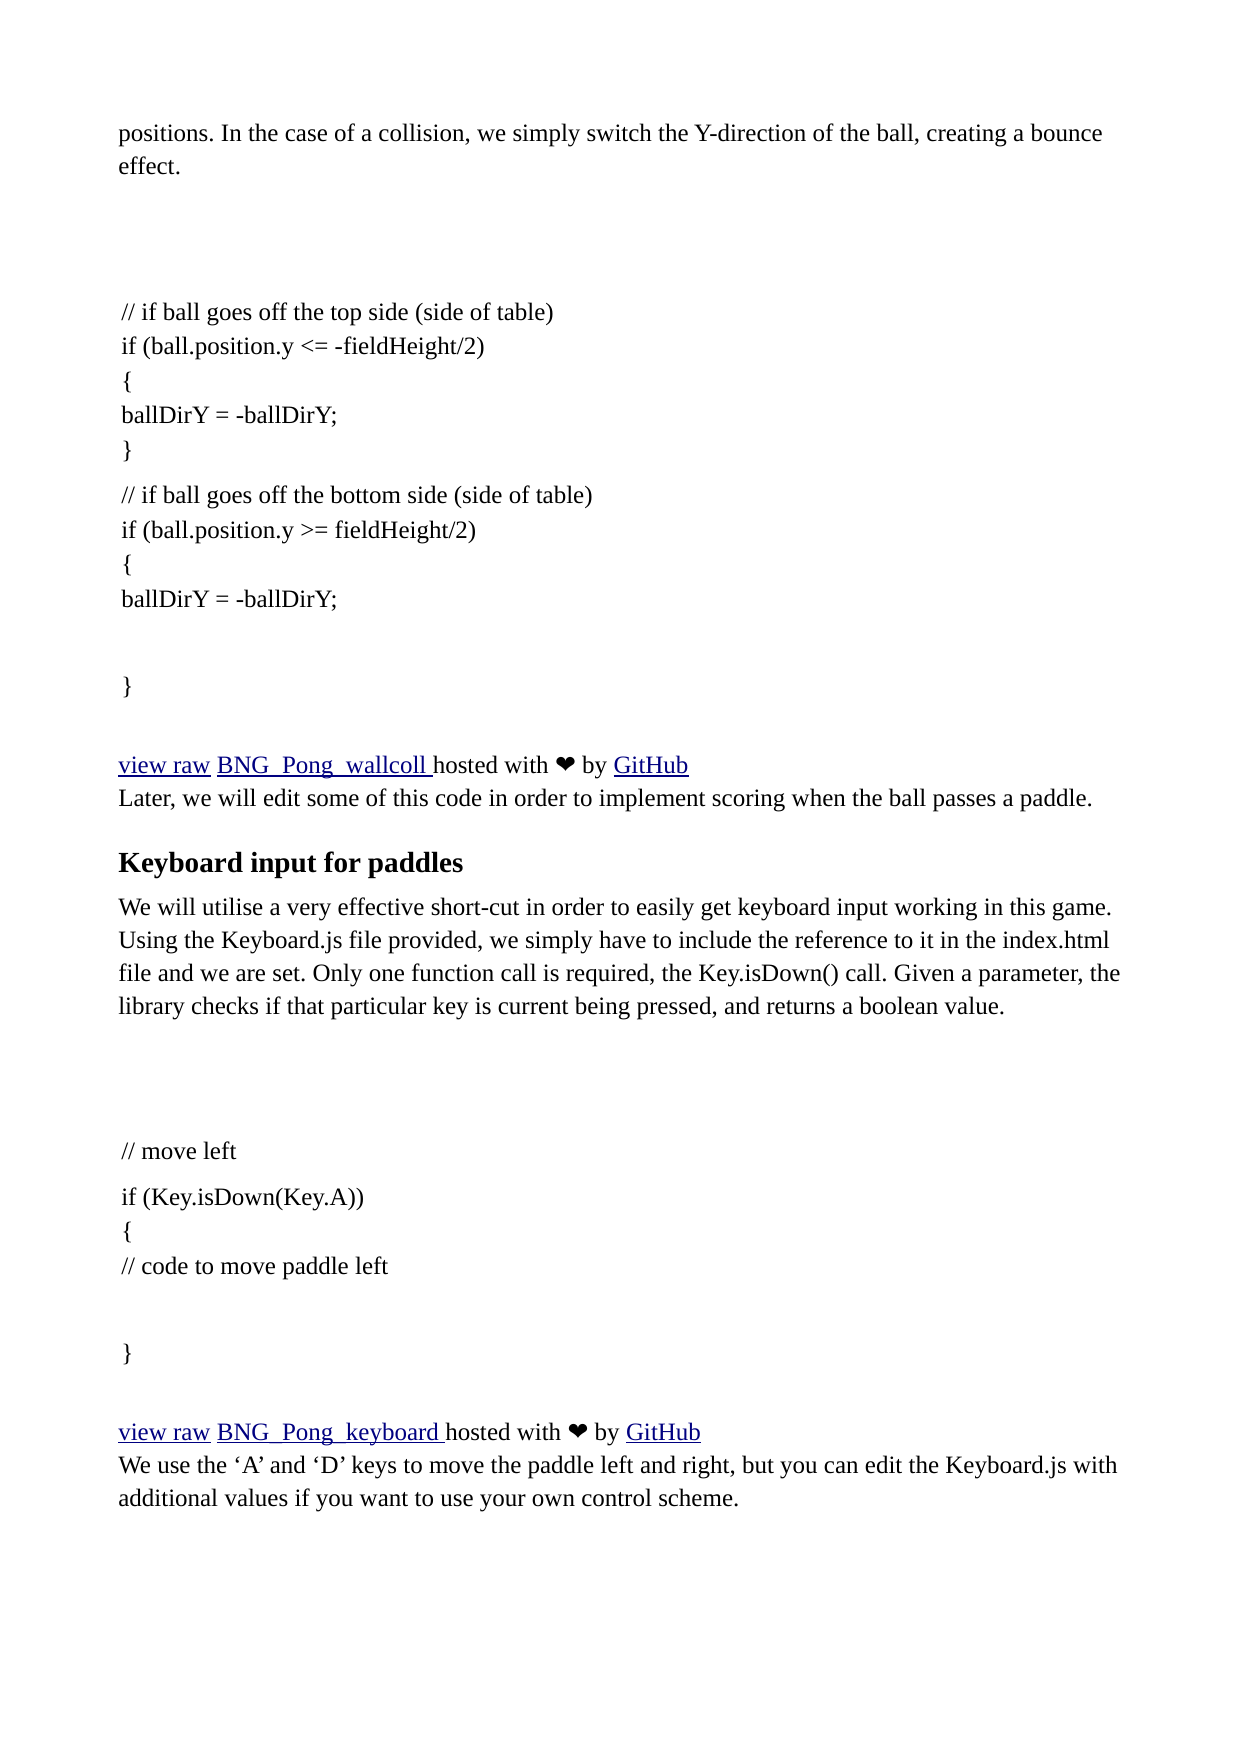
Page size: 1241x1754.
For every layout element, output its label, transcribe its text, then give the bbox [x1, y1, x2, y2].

table_header { [118, 1213, 148, 1248]
table_header ballDirY = -ballDirY; [118, 398, 354, 432]
table_header if (ball.position.y >= fieldHeight/2) [118, 512, 488, 547]
table_header // if ball goes off the top side (side of table) [118, 294, 564, 328]
table_header if (Key.isDown(Key.A)) [118, 1179, 384, 1213]
table_header { [118, 547, 148, 581]
text view raw BNG_Pong_wallcoll hosted with ❤ by GitHub [118, 750, 1122, 779]
table_header ballDirY = -ballDirY; [118, 581, 354, 616]
table_header { [118, 363, 148, 398]
table_header // code to move paddle left [118, 1248, 401, 1282]
table_header if (ball.position.y <= -fieldHeight/2) [118, 329, 497, 363]
text We will utilise a very effective short-cut in order to easily get keyboard input working in this game. Using the Keyboard.js file provided, we simply have to include the reference to it in the index.html file and we are set. Only one function call is required, the Key.isDown() call. Given a parameter, the library checks if that particular key is current being pressed, and returns a boolean value. [118, 892, 1122, 1019]
table_header // if ball goes off the bottom side (side of table) [118, 478, 603, 512]
text positions. In the case of a collision, we simply switch the Y-direction of the ball, creating a bounce effect. [118, 118, 1122, 180]
text We use the ‘A’ and ‘D’ keys to move the paddle left and right, but you can edit the Keyboard.js with additional values if you want to use your own control scheme. [118, 1450, 1122, 1512]
table_header } [118, 1335, 154, 1369]
table_header } [118, 668, 148, 703]
text Later, we will edit some of this code in order to implement scoring when the ball passes a paddle. [118, 783, 1122, 812]
table_header [118, 467, 136, 477]
text view raw BNG_Pong_keyboard hosted with ❤ by GitHub [118, 1417, 1122, 1446]
table_header // move left [118, 1134, 250, 1168]
subtitle Keyboard input for paddles [118, 846, 1122, 879]
table_header [118, 1168, 136, 1179]
table_header } [118, 432, 154, 467]
